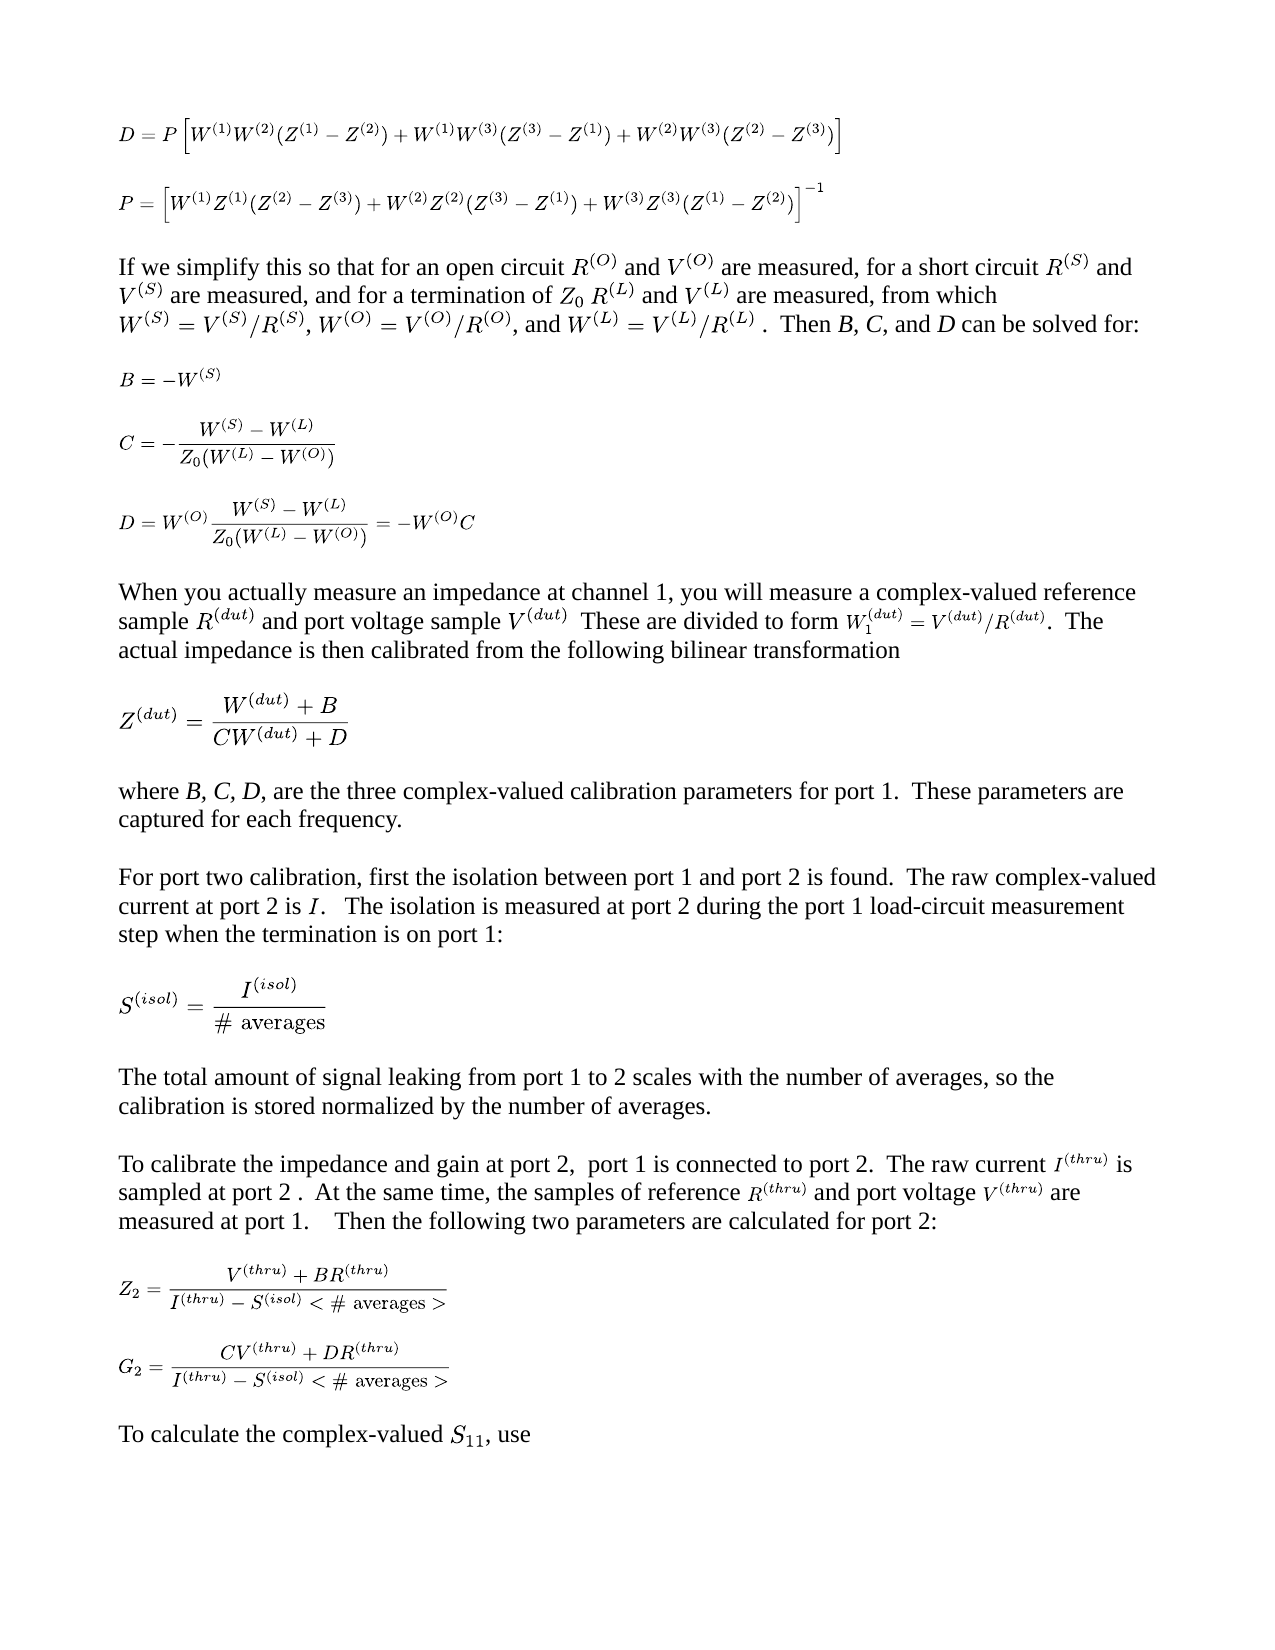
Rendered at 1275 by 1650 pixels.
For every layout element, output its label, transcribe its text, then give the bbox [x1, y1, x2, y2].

text where B, C, D, are the three complex-valued calibration parameters for port 1. These parameters are captured for each frequency. [118, 776, 1157, 833]
text The total amount of signal leaking from port 1 to 2 scales with the number of averages, so the calibration is stored normalized by the number of averages. [118, 1062, 1157, 1120]
text For port two calibration, first the isolation between port 1 and port 2 is found. The raw complex-valued current at port 2 is . The isolation is measured at port 2 during the port 1 load-circuit measurement step when the termination is on port 1: [118, 862, 1157, 948]
text To calibrate the impedance and gain at port 2, port 1 is connected to port 2. The raw current is sampled at port 2 . At the same time, the samples of reference and port voltage are measured at port 1. Then the following two parameters are calculated for port 2: [118, 1149, 1157, 1235]
text If we simplify this so that for an open circuit and are measured, for a short circuit and are measured, and for a termination of and are measured, from which , , and . Then B, C, and D can be solved for: [118, 252, 1157, 338]
text To calculate the complex-valued , use [118, 1419, 1157, 1448]
text When you actually measure an impedance at channel 1, you will measure a complex-valued reference sample and port voltage sample These are divided to form . The actual impedance is then calibrated from the following bilinear transformation [118, 577, 1157, 663]
